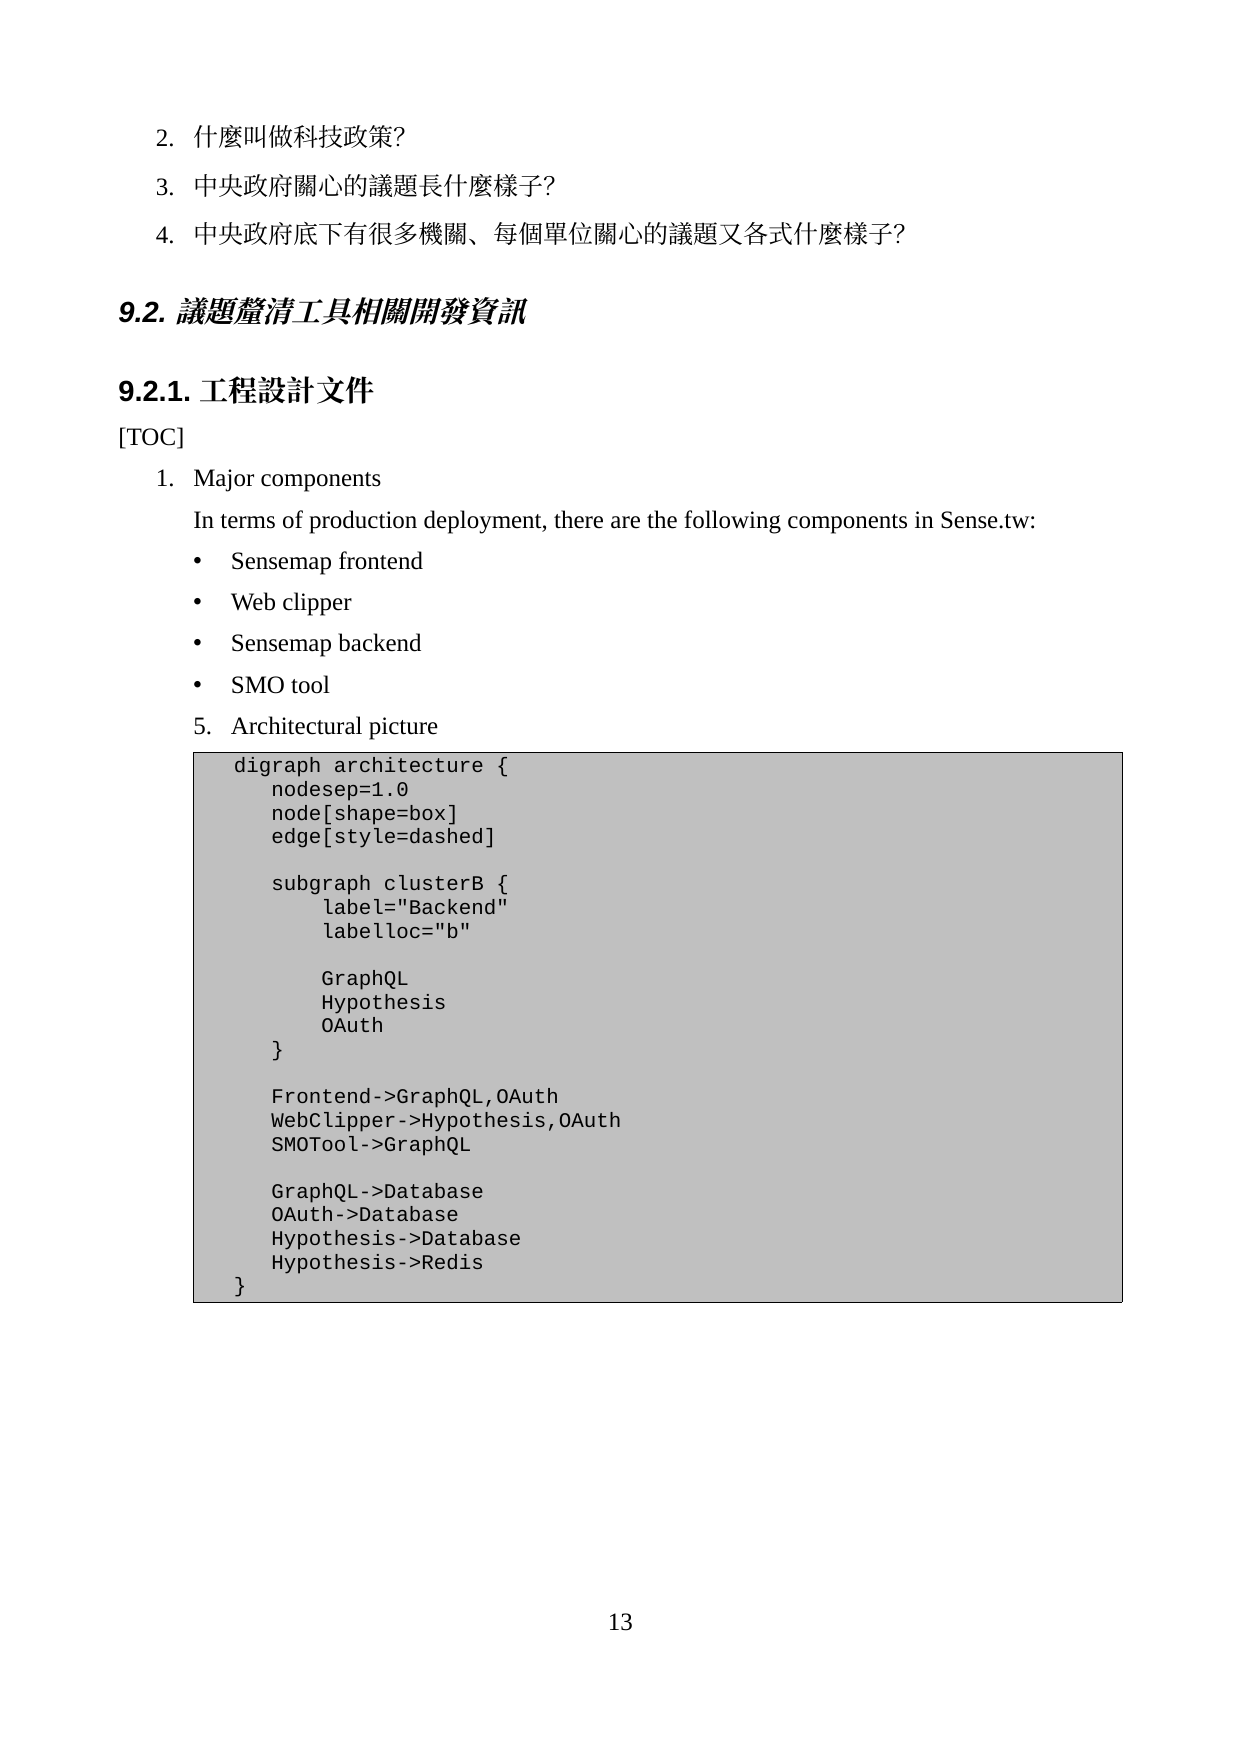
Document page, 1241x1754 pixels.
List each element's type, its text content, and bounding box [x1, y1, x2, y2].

list edge[style=dashed] [194, 823, 1122, 847]
list Architectural picture [193, 711, 1122, 740]
list GraphQL->Database [194, 1178, 1122, 1201]
list 中央政府底下有很多機關、每個單位關心的議題又各式什麼樣子？ [156, 215, 1122, 251]
list 什麼叫做科技政策？ [156, 118, 1122, 154]
list Major components [156, 463, 1122, 492]
list Frontend->GraphQL,OAuth [194, 1083, 1122, 1107]
text [TOC] [118, 422, 1122, 451]
list SMO tool [193, 670, 1122, 698]
list Web clipper [193, 587, 1122, 616]
list Hypothesis->Redis [194, 1249, 1122, 1272]
list Hypothesis->Database [194, 1225, 1122, 1249]
subtitle 議題釐清工具相關開發資訊 [118, 288, 1122, 330]
list In terms of production deployment, there are the following components in Sense.tw: [156, 505, 1122, 533]
list } [194, 1272, 1122, 1302]
list Sensemap frontend [193, 546, 1122, 575]
list digraph architecture { [194, 753, 1122, 776]
list WebClipper->Hypothesis,OAuth [194, 1107, 1122, 1131]
list Sensemap backend [193, 628, 1122, 657]
list GraphQL [194, 965, 1122, 989]
list node[shape=box] [194, 799, 1122, 823]
list OAuth [194, 1012, 1122, 1036]
list subgraph clusterB { [194, 870, 1122, 894]
list nodesep=1.0 [194, 776, 1122, 799]
list Hypothesis [194, 989, 1122, 1012]
list SMOTool->GraphQL [194, 1131, 1122, 1154]
list } [194, 1036, 1122, 1059]
list OAuth->Database [194, 1201, 1122, 1225]
list label="Backend" [194, 894, 1122, 918]
subtitle 工程設計文件 [118, 368, 1122, 410]
list labelloc="b" [194, 918, 1122, 941]
list 中央政府關心的議題長什麼樣子？ [156, 167, 1122, 202]
